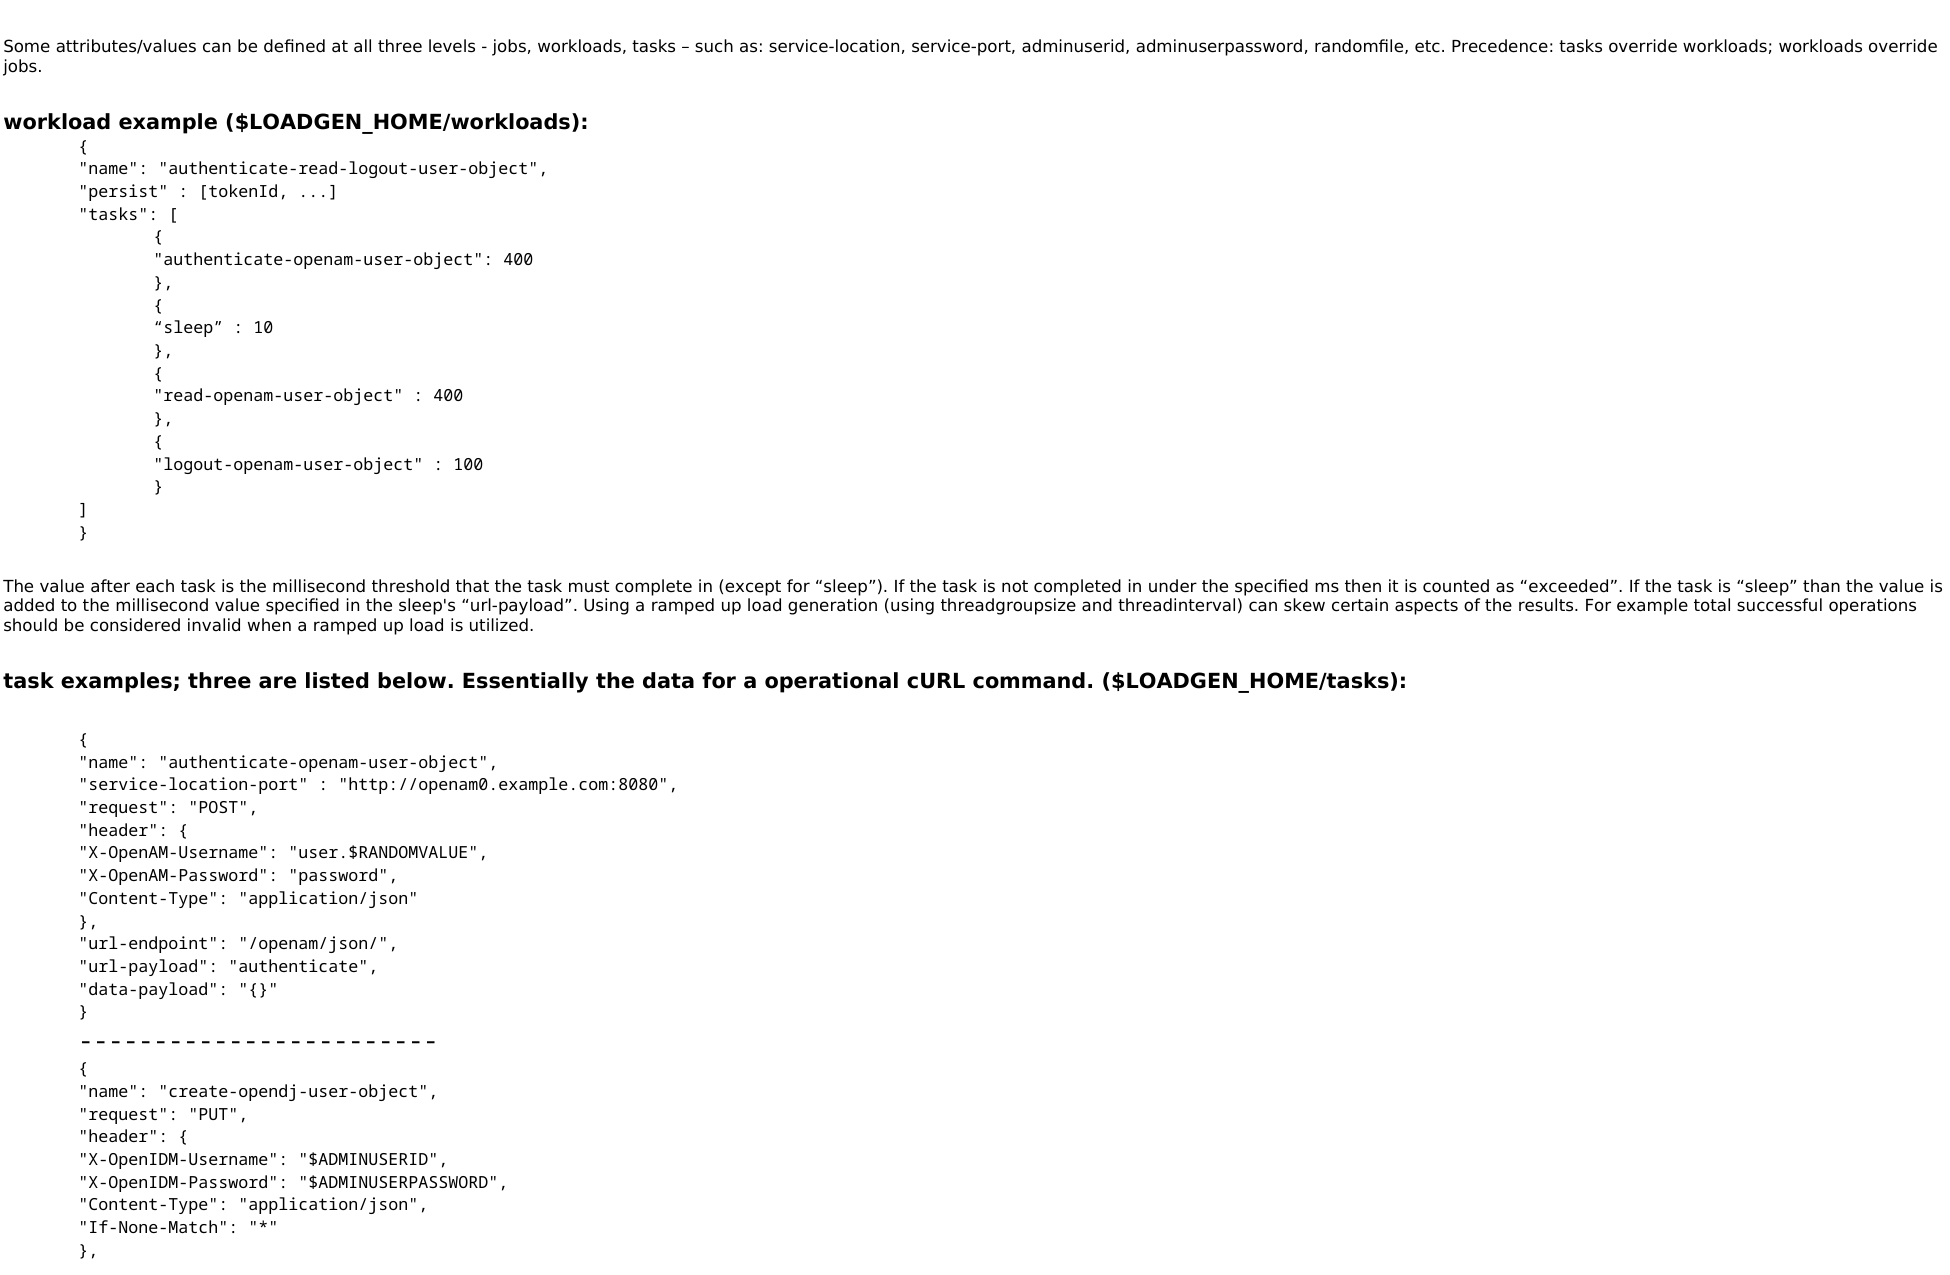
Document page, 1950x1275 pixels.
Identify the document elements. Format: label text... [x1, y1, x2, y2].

text "X-OpenAM-Password": "password", [78, 864, 1947, 886]
text { [78, 727, 1947, 750]
text "X-OpenIDM-Password": "$ADMINUSERPASSWORD", [78, 1170, 1947, 1193]
text }, [78, 1238, 1947, 1261]
text }, [153, 338, 1947, 361]
text "name": "create-opendj-user-object", [78, 1079, 1947, 1102]
text "url-payload": "authenticate", [78, 954, 1947, 977]
text "tasks": [ [78, 202, 1947, 225]
text { [153, 225, 1947, 248]
text } [153, 475, 1947, 497]
text } [78, 520, 1947, 543]
text "service-location-port" : "http://openam0.example.com:8080", [78, 773, 1947, 796]
text "logout-openam-user-object" : 100 [153, 452, 1947, 475]
text "header": { [78, 1125, 1947, 1148]
text }, [153, 407, 1947, 429]
text task examples; three are listed below. Essentially the data for a operational cURL command. ($LOADGEN_HOME/tasks): [3, 669, 1947, 693]
text "request": "POST", [78, 796, 1947, 818]
text "header": { [78, 818, 1947, 841]
text "Content-Type": "application/json" [78, 886, 1947, 909]
text }, [153, 270, 1947, 293]
text { [153, 361, 1947, 384]
text }, [78, 909, 1947, 932]
text "X-OpenIDM-Username": "$ADMINUSERID", [78, 1148, 1947, 1170]
text { [78, 1057, 1947, 1079]
text "Content-Type": "application/json", [78, 1193, 1947, 1216]
text "name": "authenticate-openam-user-object", [78, 750, 1947, 773]
text "read-openam-user-object" : 400 [153, 384, 1947, 407]
text "authenticate-openam-user-object": 400 [153, 248, 1947, 270]
text { [153, 293, 1947, 316]
text The value after each task is the millisecond threshold that the task must complete in (except for “sleep”). If the task is not completed in under the specified ms then it is counted as “exceeded”. If the task is “sleep” than the value is added to the millisecond value specified in the sleep's “url-payload”. Using a ramped up load generation (using threadgroupsize and threadinterval) can skew certain aspects of the results. For example total successful operations should be considered invalid when a ramped up load is utilized. [3, 577, 1947, 635]
text ] [78, 497, 1947, 520]
text } [78, 1000, 1947, 1023]
text { [78, 134, 1947, 157]
text "data-payload": "{}" [78, 977, 1947, 1000]
text "name": "authenticate-read-logout-user-object", [78, 157, 1947, 179]
text "url-endpoint": "/openam/json/", [78, 932, 1947, 954]
text Some attributes/values can be defined at all three levels - jobs, workloads, tasks – such as: service-location, service-port, adminuserid, adminuserpassword, randomfile, etc. Precedence: tasks override workloads; workloads override jobs. [3, 37, 1947, 76]
text "request": "PUT", [78, 1102, 1947, 1125]
text “sleep” : 10 [153, 316, 1947, 338]
text { [153, 429, 1947, 452]
text "X-OpenAM-Username": "user.$RANDOMVALUE", [78, 841, 1947, 864]
text workload example ($LOADGEN_HOME/workloads): [3, 110, 1947, 134]
text "persist" : [tokenId, ...] [78, 179, 1947, 202]
text ------------------------ [78, 1023, 1947, 1057]
text "If-None-Match": "*" [78, 1216, 1947, 1238]
